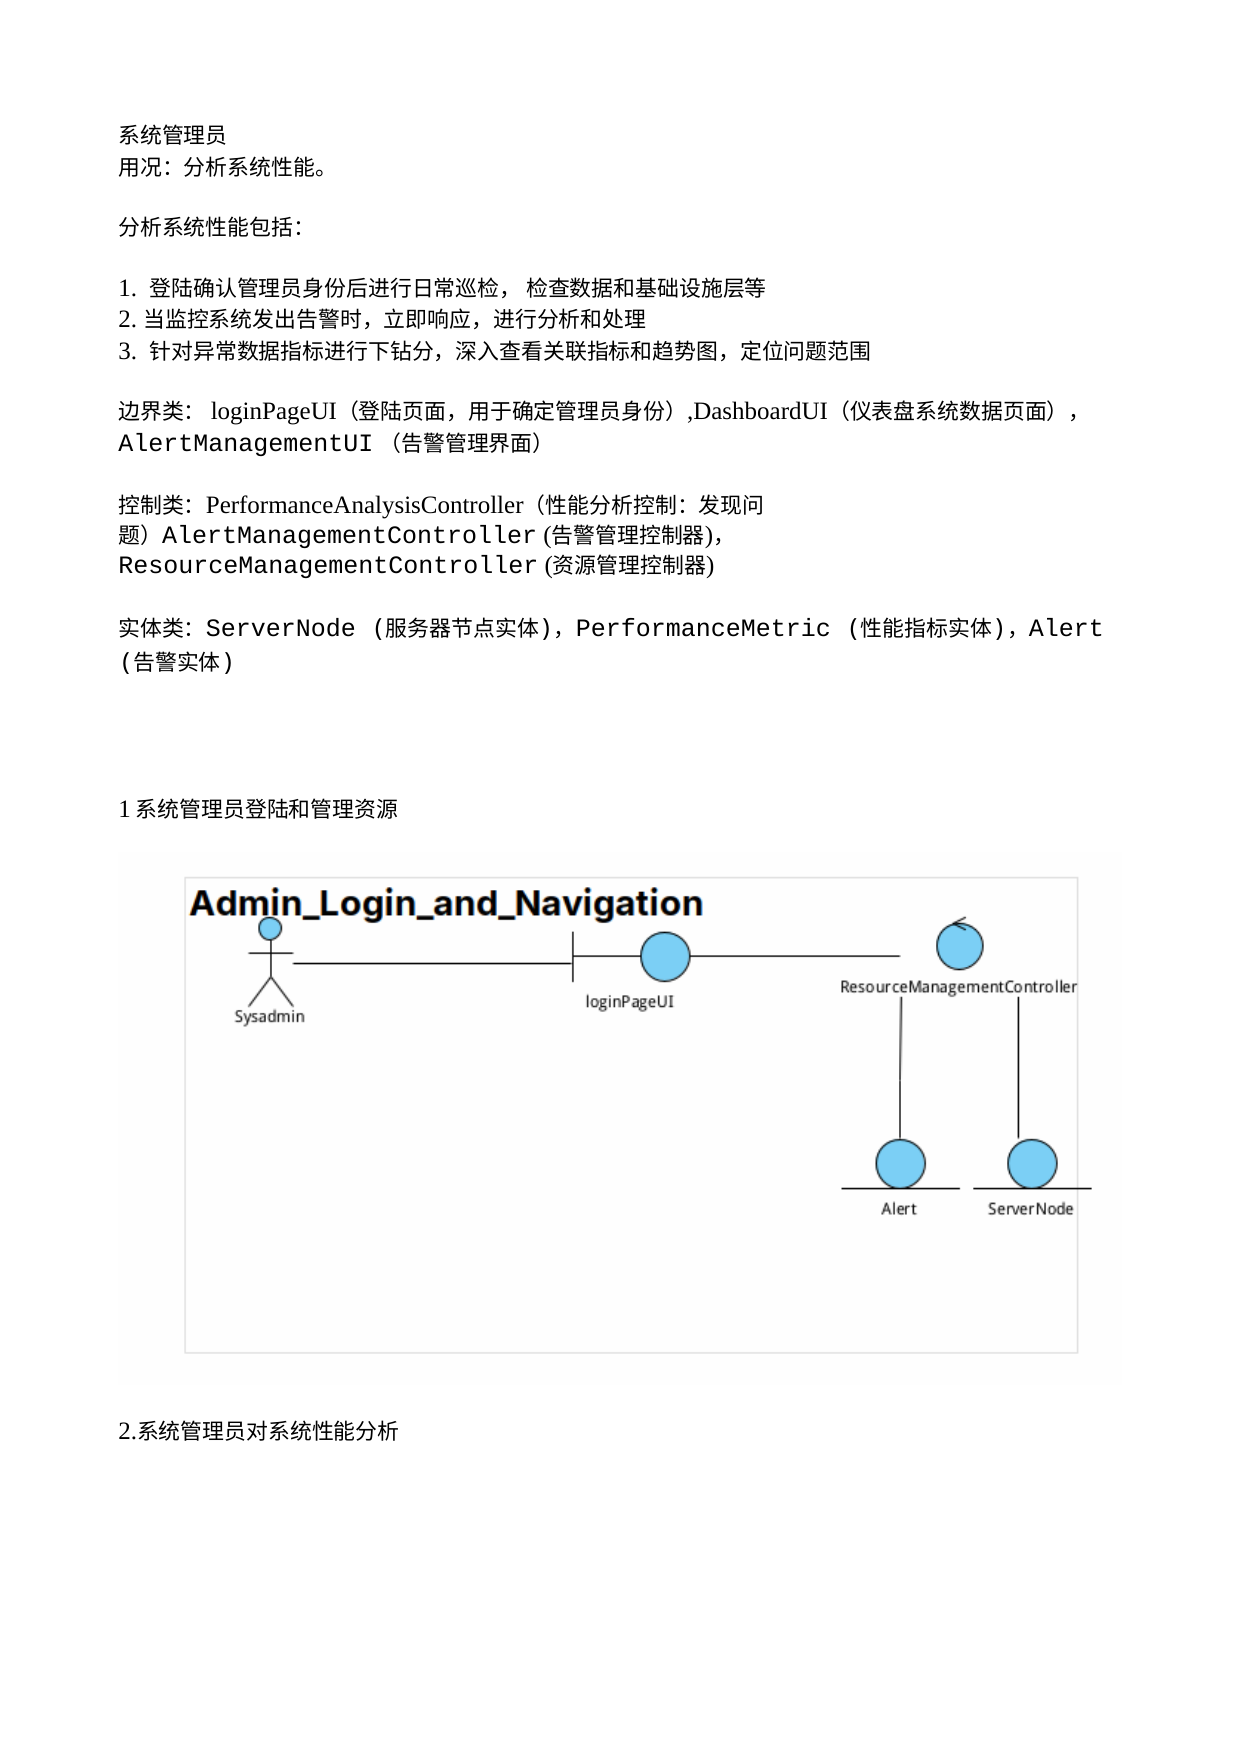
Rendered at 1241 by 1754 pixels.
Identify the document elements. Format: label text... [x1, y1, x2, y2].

text 1. 登陆确认管理员身份后进行日常巡检， 检查数据和基础设施层等 [118, 271, 1122, 302]
picture [118, 852, 1123, 1385]
text 控制类：PerformanceAnalysisController（性能分析控制：发现问题）AlertManagementController (告警管理控制器)，ResourceManagementController (资源管理控制器) [118, 488, 1122, 581]
text 2. 当监控系统发出告警时，立即响应，进行分析和处理 [118, 302, 1122, 334]
text 实体类：ServerNode (服务器节点实体)，PerformanceMetric (性能指标实体)，Alert (告警实体) [118, 610, 1122, 678]
text 边界类： loginPageUI（登陆页面，用于确定管理员身份）,DashboardUI（仪表盘系统数据页面），AlertManagementUI （告警管理界面） [118, 394, 1122, 459]
text 系统管理员 [118, 118, 1122, 150]
text 用况：分析系统性能。 [118, 150, 1122, 181]
text 1系统管理员登陆和管理资源 [118, 792, 1122, 824]
text 2.系统管理员对系统性能分析 [118, 1414, 1122, 1445]
text 分析系统性能包括： [118, 210, 1122, 242]
text 3. 针对异常数据指标进行下钻分，深入查看关联指标和趋势图，定位问题范围 [118, 334, 1122, 366]
